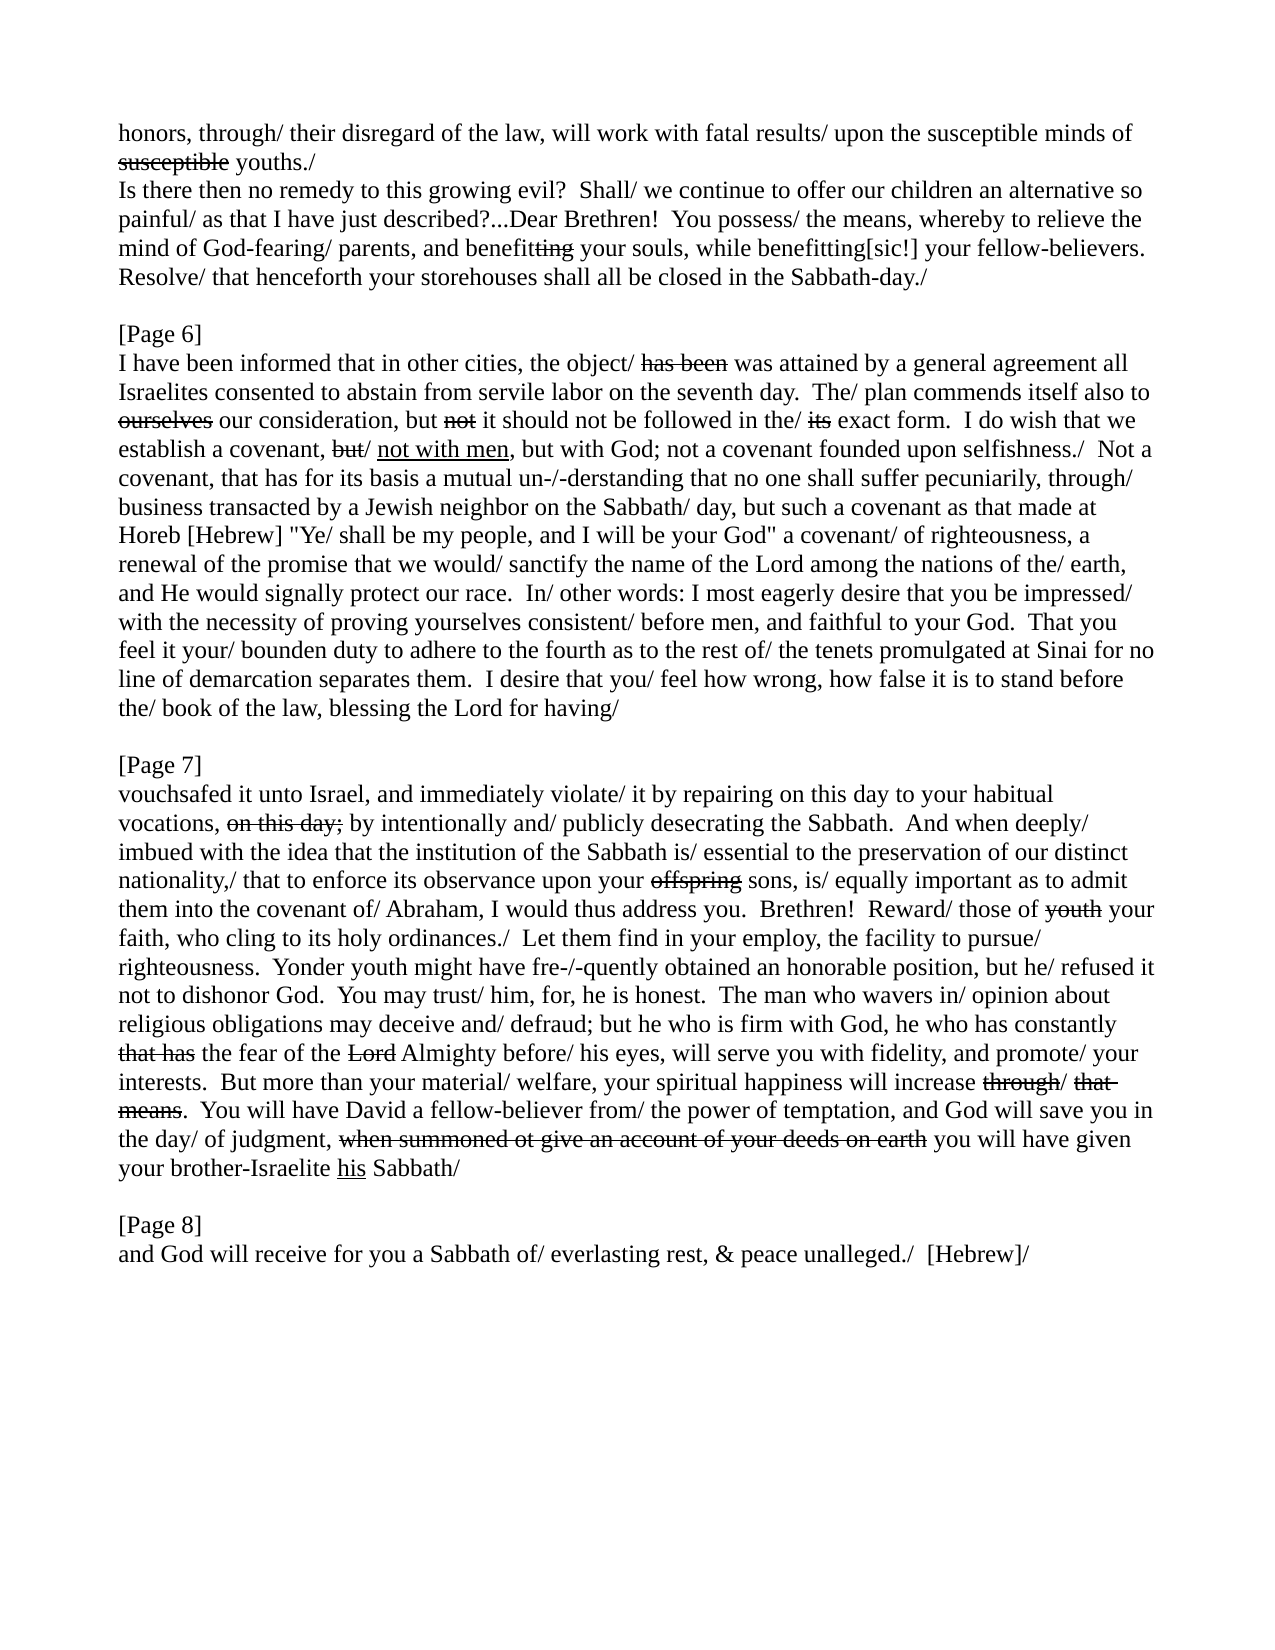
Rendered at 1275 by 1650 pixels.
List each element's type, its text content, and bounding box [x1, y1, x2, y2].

text vouchsafed it unto Israel, and immediately violate/ it by repairing on this day to your habitual vocations, on this day; by intentionally and/ publicly desecrating the Sabbath. And when deeply/ imbued with the idea that the institution of the Sabbath is/ essential to the preservation of our distinct nationality,/ that to enforce its observance upon your offspring sons, is/ equally important as to admit them into the covenant of/ Abraham, I would thus address you. Brethren! Reward/ those of youth your faith, who cling to its holy ordinances./ Let them find in your employ, the facility to pursue/ righteousness. Yonder youth might have fre-/-quently obtained an honorable position, but he/ refused it not to dishonor God. You may trust/ him, for, he is honest. The man who wavers in/ opinion about religious obligations may deceive and/ defraud; but he who is firm with God, he who has constantly that has the fear of the Lord Almighty before/ his eyes, will serve you with fidelity, and promote/ your interests. But more than your material/ welfare, your spiritual happiness will increase through/ that means. You will have David a fellow-believer from/ the power of temptation, and God will save you in the day/ of judgment, when summoned ot give an account of your deeds on earth you will have given your brother-Israelite his Sabbath/ [118, 779, 1157, 1182]
text [Page 7] [118, 751, 1157, 779]
text and God will receive for you a Sabbath of/ everlasting rest, & peace unalleged./ [Hebrew]/ [118, 1239, 1157, 1268]
text [Page 8] [118, 1211, 1157, 1239]
text honors, through/ their disregard of the law, will work with fatal results/ upon the susceptible minds of susceptible youths./ [118, 118, 1157, 176]
text Is there then no remedy to this growing evil? Shall/ we continue to offer our children an alternative so painful/ as that I have just described?...Dear Brethren! You possess/ the means, whereby to relieve the mind of God-fearing/ parents, and benefitting your souls, while benefitting[sic!] your fellow-believers. Resolve/ that henceforth your storehouses shall all be closed in the Sabbath-day./ [118, 176, 1157, 291]
text [Page 6] [118, 319, 1157, 348]
text I have been informed that in other cities, the object/ has been was attained by a general agreement all Israelites consented to abstain from servile labor on the seventh day. The/ plan commends itself also to ourselves our consideration, but not it should not be followed in the/ its exact form. I do wish that we establish a covenant, but/ not with men, but with God; not a covenant founded upon selfishness./ Not a covenant, that has for its basis a mutual un-/-derstanding that no one shall suffer pecuniarily, through/ business transacted by a Jewish neighbor on the Sabbath/ day, but such a covenant as that made at Horeb [Hebrew] "Ye/ shall be my people, and I will be your God" a covenant/ of righteousness, a renewal of the promise that we would/ sanctify the name of the Lord among the nations of the/ earth, and He would signally protect our race. In/ other words: I most eagerly desire that you be impressed/ with the necessity of proving yourselves consistent/ before men, and faithful to your God. That you feel it your/ bounden duty to adhere to the fourth as to the rest of/ the tenets promulgated at Sinai for no line of demarcation separates them. I desire that you/ feel how wrong, how false it is to stand before the/ book of the law, blessing the Lord for having/ [118, 348, 1157, 722]
